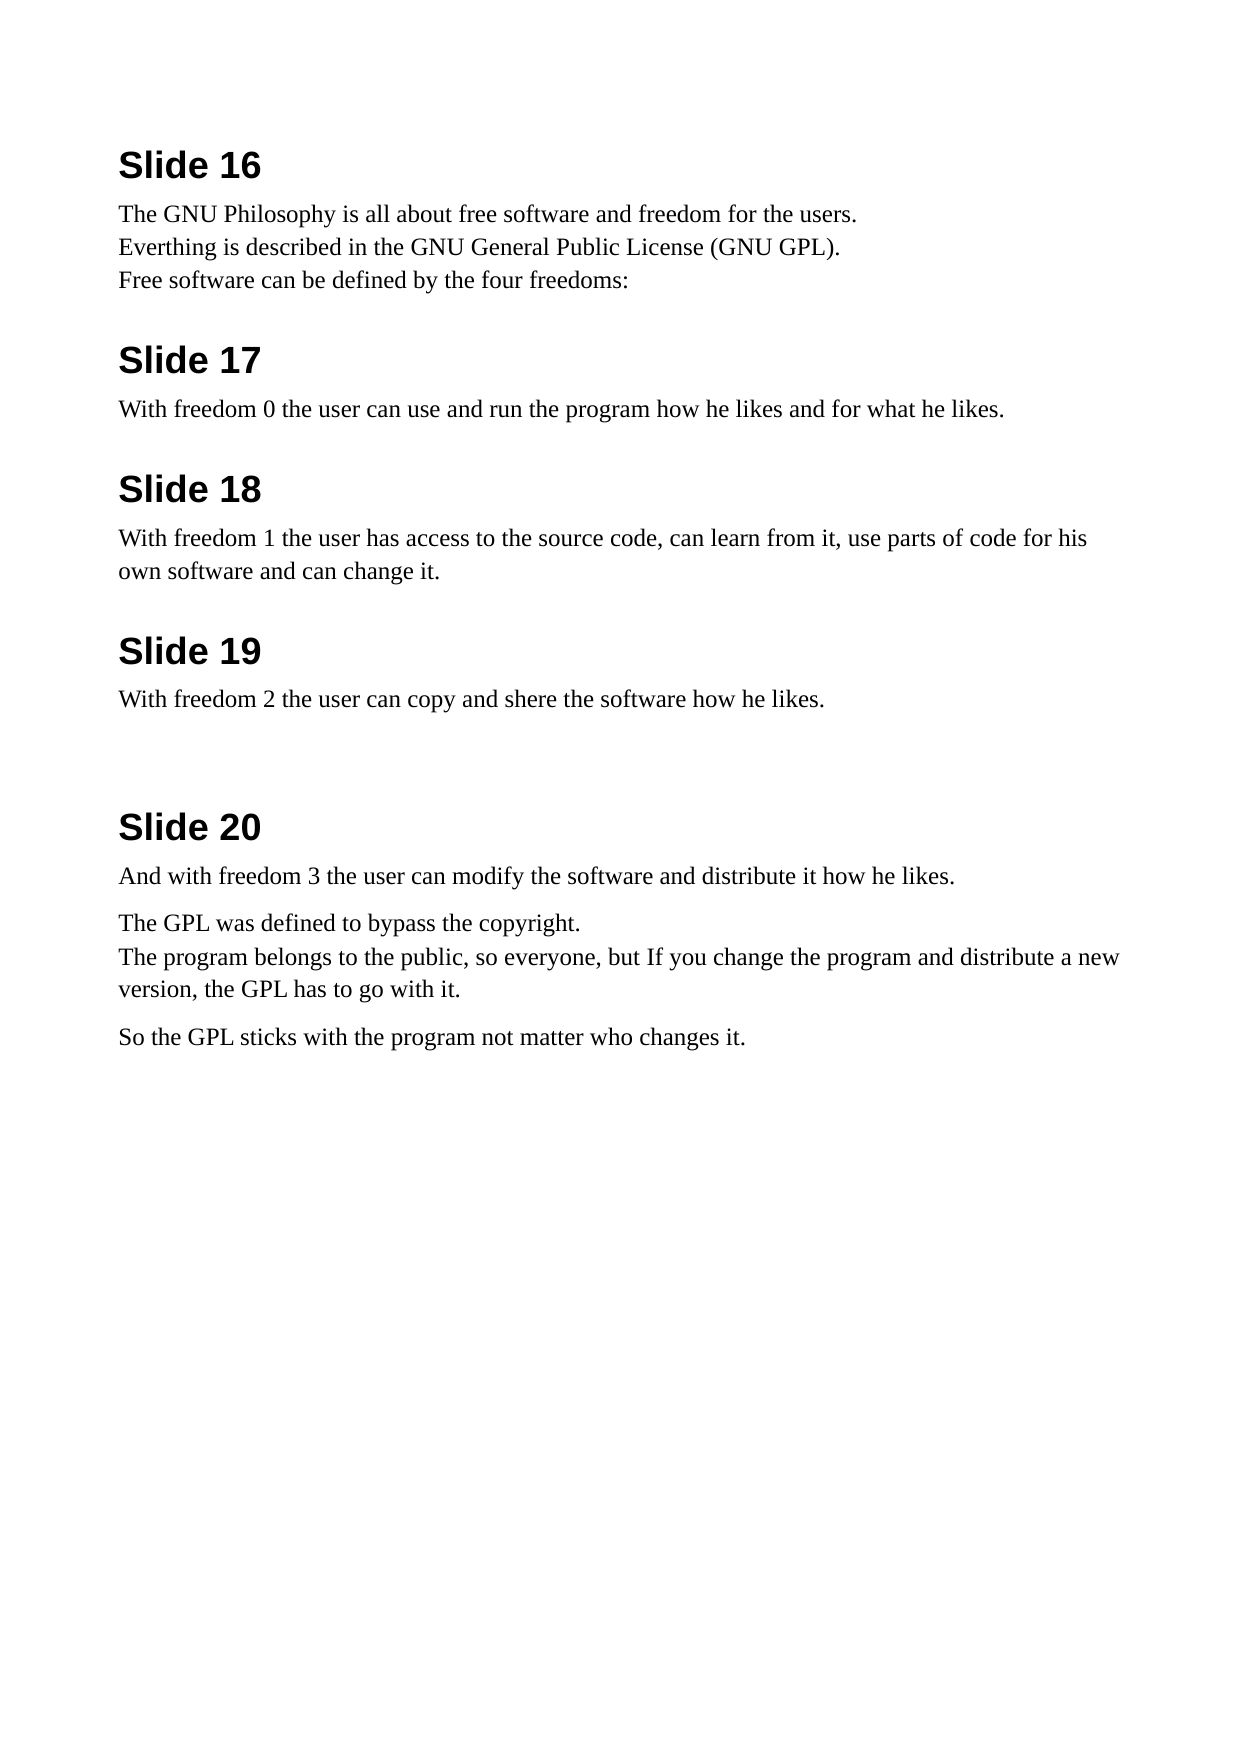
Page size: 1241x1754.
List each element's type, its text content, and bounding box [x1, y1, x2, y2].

text So the GPL sticks with the program not matter who changes it. [118, 1022, 1122, 1051]
subtitle Slide 16 [118, 143, 1122, 187]
text With freedom 0 the user can use and run the program how he likes and for what he likes. [118, 394, 1122, 423]
subtitle Slide 17 [118, 338, 1122, 382]
text And with freedom 3 the user can modify the software and distribute it how he likes. [118, 861, 1122, 890]
text The GNU Philosophy is all about free software and freedom for the users. Everthing is described in the GNU General Public License (GNU GPL). Free software can be defined by the four freedoms: [118, 199, 1122, 294]
text With freedom 1 the user has access to the source code, can learn from it, use parts of code for his own software and can change it. [118, 523, 1122, 584]
subtitle Slide 18 [118, 467, 1122, 510]
subtitle Slide 20 [118, 805, 1122, 848]
subtitle Slide 19 [118, 628, 1122, 672]
text With freedom 2 the user can copy and shere the software how he likes. [118, 684, 1122, 713]
text The GPL was defined to bypass the copyright. The program belongs to the public, so everyone, but If you change the program and distribute a new version, the GPL has to go with it. [118, 908, 1122, 1003]
